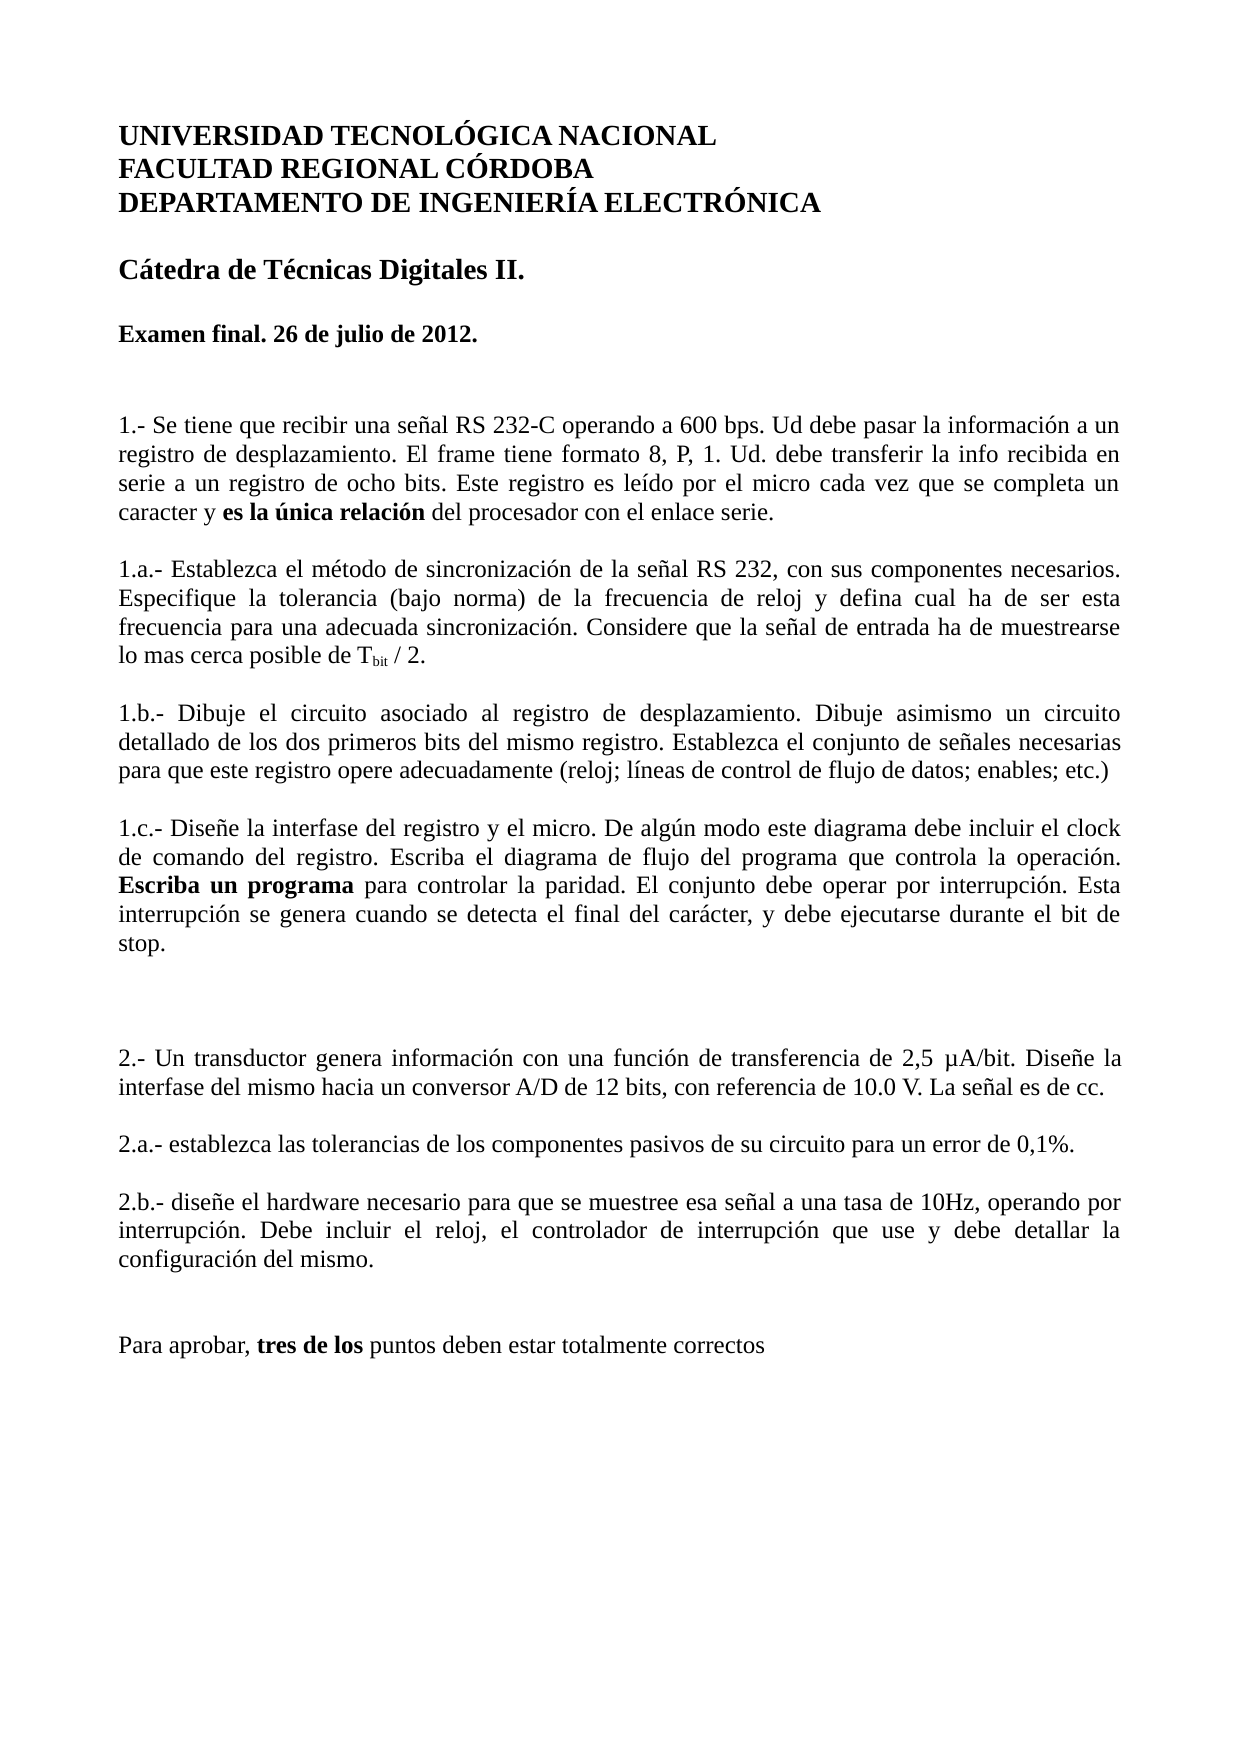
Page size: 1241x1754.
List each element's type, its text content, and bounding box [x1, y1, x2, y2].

text Cátedra de Técnicas Digitales II. [118, 252, 1122, 286]
text 1.a.- Establezca el método de sincronización de la señal RS 232, con sus componentes necesarios. Especifique la tolerancia (bajo norma) de la frecuencia de reloj y defina cual ha de ser esta frecuencia para una adecuada sincronización. Considere que la señal de entrada ha de muestrearse lo mas cerca posible de Tbit / 2. [118, 554, 1122, 669]
text 2.- Un transductor genera información con una función de transferencia de 2,5 µA/bit. Diseñe la interfase del mismo hacia un conversor A/D de 12 bits, con referencia de 10.0 V. La señal es de cc. [118, 1043, 1122, 1100]
text 1.- Se tiene que recibir una señal RS 232-C operando a 600 bps. Ud debe pasar la información a un registro de desplazamiento. El frame tiene formato 8, P, 1. Ud. debe transferir la info recibida en serie a un registro de ocho bits. Este registro es leído por el micro cada vez que se completa un caracter y es la única relación del procesador con el enlace serie. [118, 410, 1122, 525]
text 1.c.- Diseñe la interfase del registro y el micro. De algún modo este diagrama debe incluir el clock de comando del registro. Escriba el diagrama de flujo del programa que controla la operación. Escriba un programa para controlar la paridad. El conjunto debe operar por interrupción. Esta interrupción se genera cuando se detecta el final del carácter, y debe ejecutarse durante el bit de stop. [118, 813, 1122, 957]
text DEPARTAMENTO DE INGENIERÍA ELECTRÓNICA [118, 185, 1122, 219]
text UNIVERSIDAD TECNOLÓGICA NACIONAL [118, 118, 1122, 152]
text Examen final. 26 de julio de 2012. [118, 319, 1122, 348]
text 1.b.- Dibuje el circuito asociado al registro de desplazamiento. Dibuje asimismo un circuito detallado de los dos primeros bits del mismo registro. Establezca el conjunto de señales necesarias para que este registro opere adecuadamente (reloj; líneas de control de flujo de datos; enables; etc.) [118, 698, 1122, 784]
text 2.b.- diseñe el hardware necesario para que se muestree esa señal a una tasa de 10Hz, operando por interrupción. Debe incluir el reloj, el controlador de interrupción que use y debe detallar la configuración del mismo. [118, 1187, 1122, 1273]
text Para aprobar, tres de los puntos deben estar totalmente correctos [118, 1330, 1122, 1359]
text 2.a.- establezca las tolerancias de los componentes pasivos de su circuito para un error de 0,1%. [118, 1129, 1122, 1158]
text FACULTAD REGIONAL CÓRDOBA [118, 152, 1122, 185]
